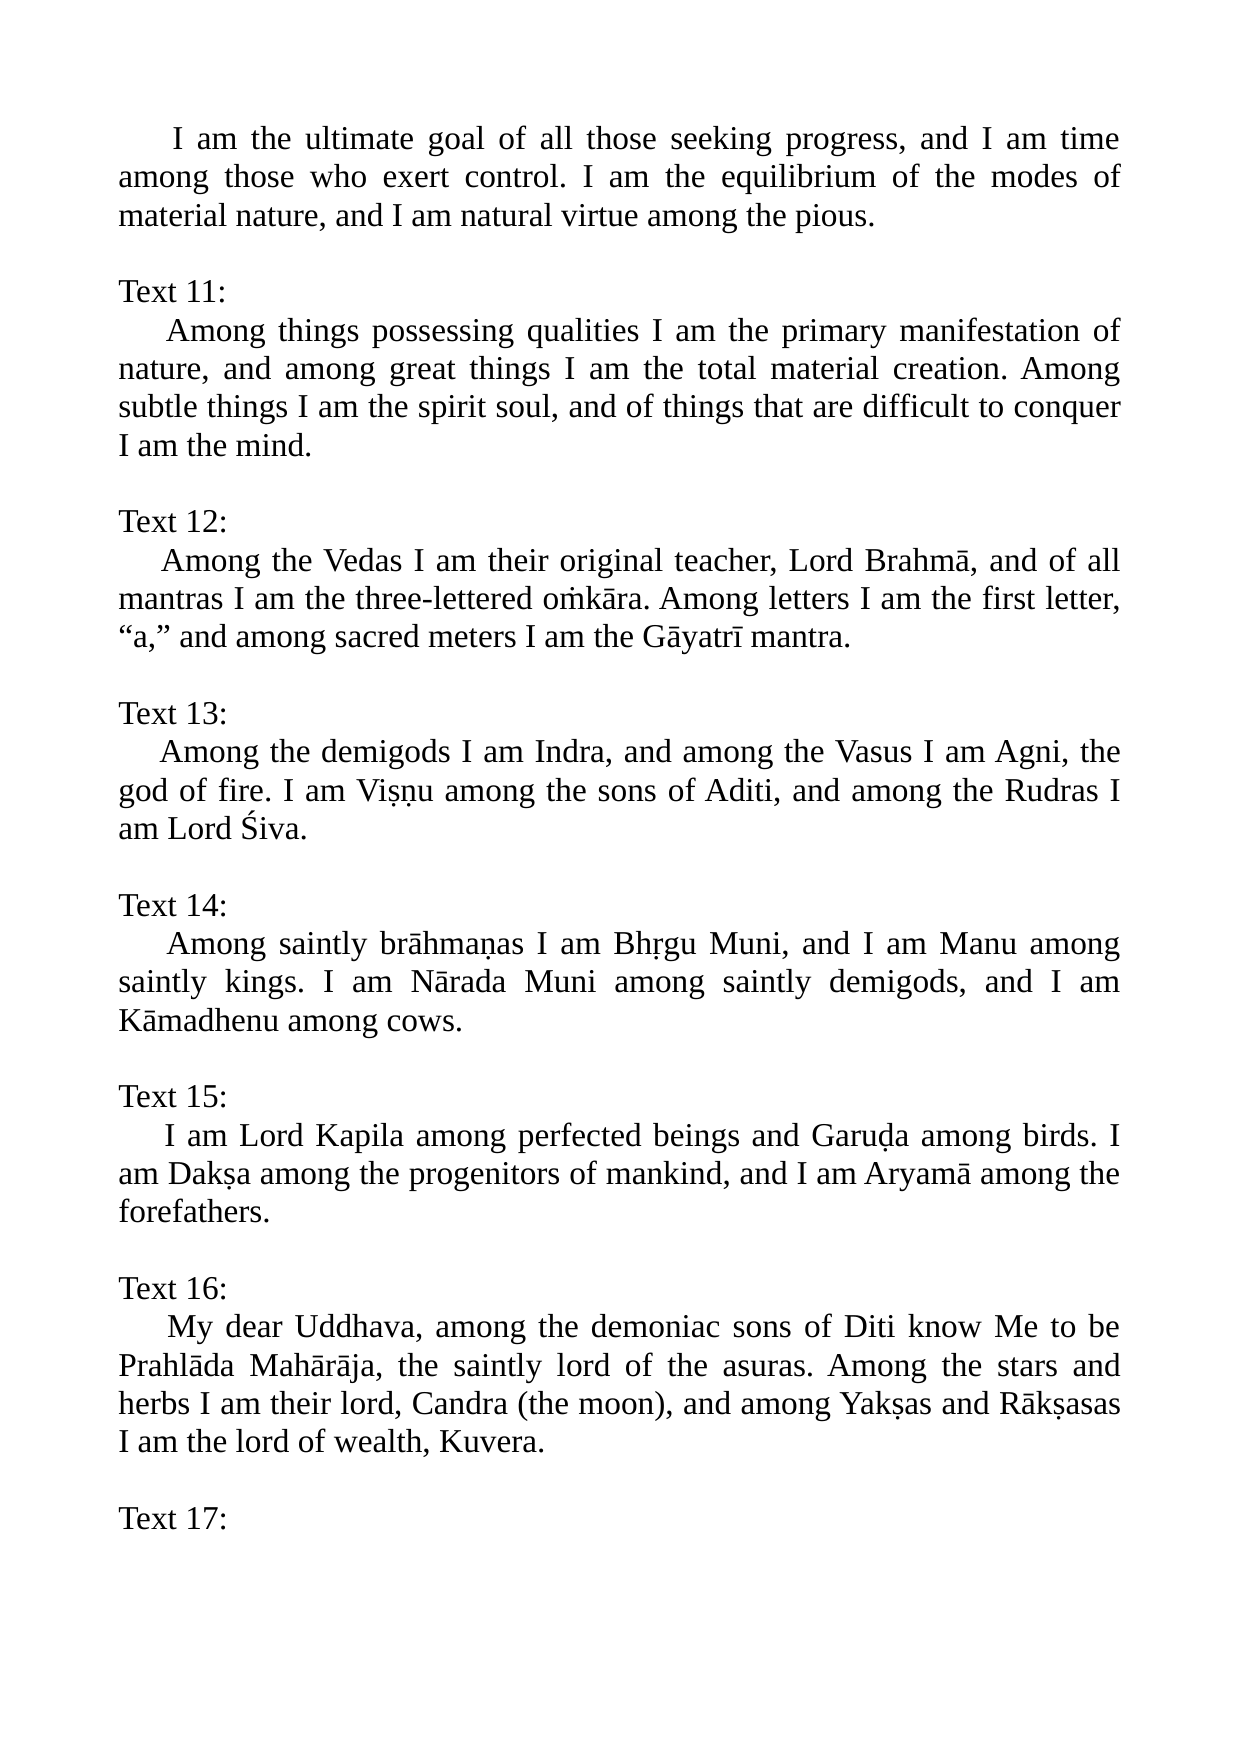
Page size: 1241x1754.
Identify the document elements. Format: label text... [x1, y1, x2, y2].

text Text 15: [118, 1076, 1122, 1115]
text Among saintly brāhmaṇas I am Bhṛgu Muni, and I am Manu among saintly kings. I am Nārada Muni among saintly demigods, and I am Kāmadhenu among cows. [118, 923, 1122, 1038]
text Among the demigods I am Indra, and among the Vasus I am Agni, the god of fire. I am Viṣṇu among the sons of Aditi, and among the Rudras I am Lord Śiva. [118, 731, 1122, 846]
text Text 13: [118, 693, 1122, 731]
text Text 14: [118, 885, 1122, 923]
text Among the Vedas I am their original teacher, Lord Brahmā, and of all mantras I am the three-lettered oṁkāra. Among letters I am the first letter, “a,” and among sacred meters I am the Gāyatrī mantra. [118, 540, 1122, 655]
text Text 16: [118, 1268, 1122, 1306]
text I am the ultimate goal of all those seeking progress, and I am time among those who exert control. I am the equilibrium of the modes of material nature, and I am natural virtue among the pious. [118, 118, 1122, 233]
text Text 11: [118, 271, 1122, 310]
text Text 17: [118, 1498, 1122, 1536]
text Text 12: [118, 501, 1122, 540]
text My dear Uddhava, among the demoniac sons of Diti know Me to be Prahlāda Mahārāja, the saintly lord of the asuras. Among the stars and herbs I am their lord, Candra (the moon), and among Yakṣas and Rākṣasas I am the lord of wealth, Kuvera. [118, 1306, 1122, 1460]
text I am Lord Kapila among perfected beings and Garuḍa among birds. I am Dakṣa among the progenitors of mankind, and I am Aryamā among the forefathers. [118, 1115, 1122, 1230]
text Among things possessing qualities I am the primary manifestation of nature, and among great things I am the total material creation. Among subtle things I am the spirit soul, and of things that are difficult to conquer I am the mind. [118, 310, 1122, 463]
